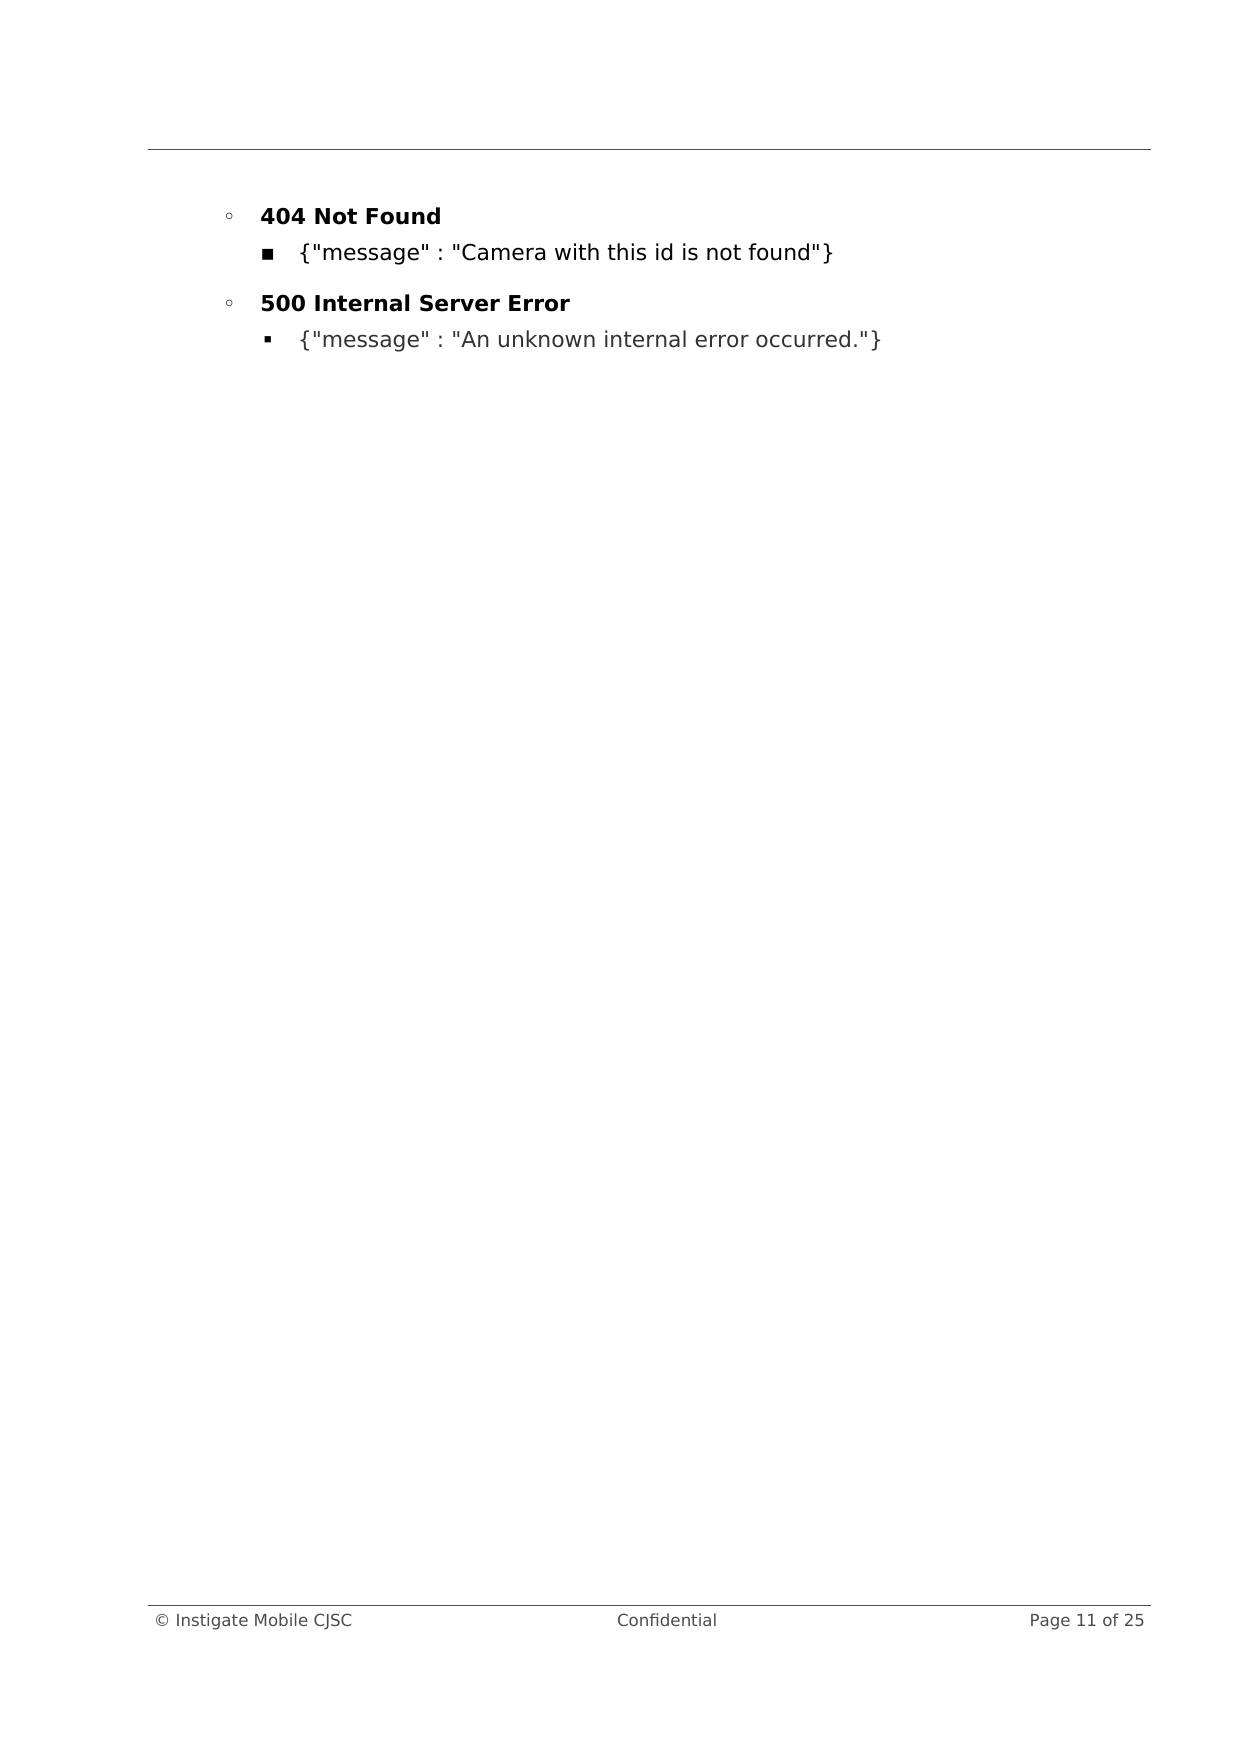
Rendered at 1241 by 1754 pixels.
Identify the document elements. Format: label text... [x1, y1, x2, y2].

list 404 Not Found [223, 204, 1151, 230]
list 500 Internal Server Error [223, 291, 1151, 316]
list {"message" : "An unknown internal error occurred."} [260, 326, 1151, 354]
list {"message" : "Camera with this id is not found"} [260, 240, 1151, 265]
